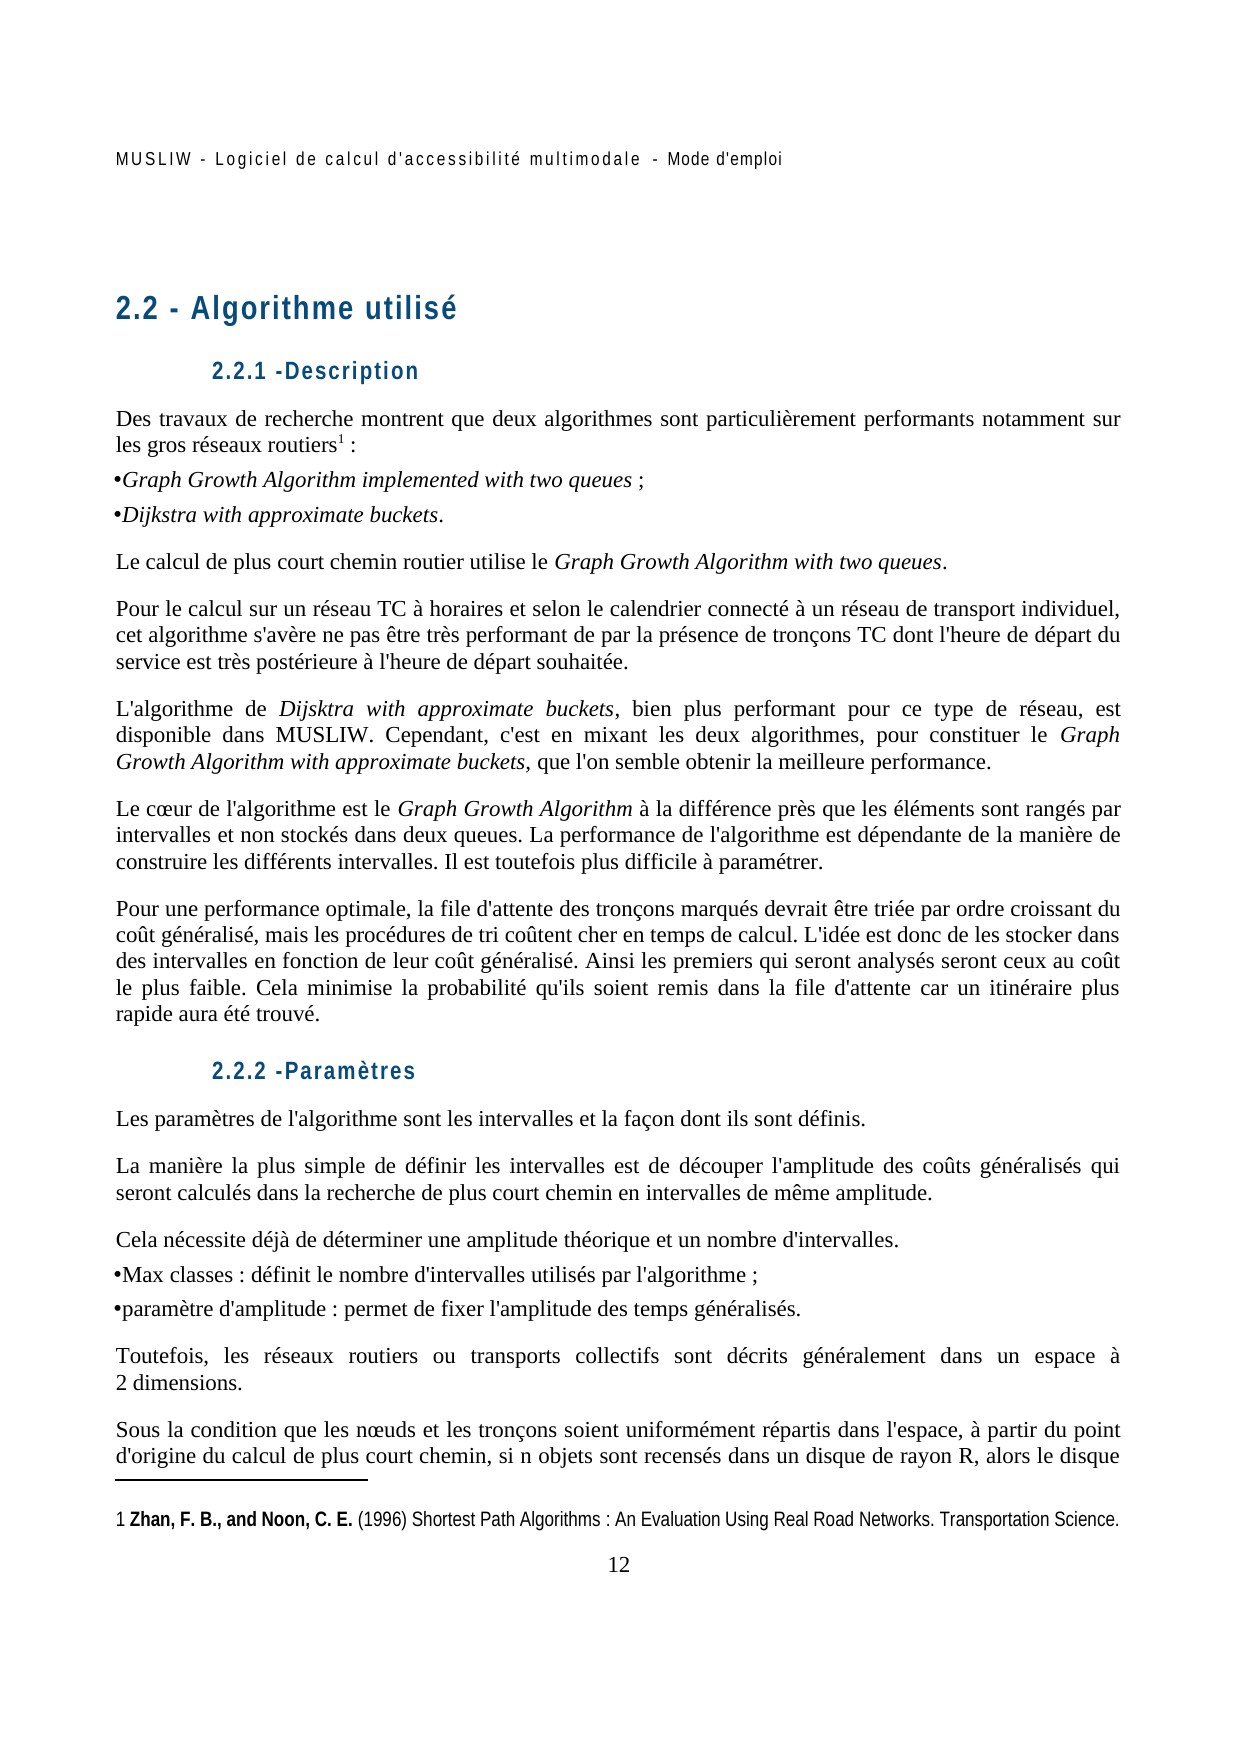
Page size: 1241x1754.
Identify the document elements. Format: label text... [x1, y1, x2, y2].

text Les paramètres de l'algorithme sont les intervalles et la façon dont ils sont définis. [116, 1105, 1122, 1132]
text Des travaux de recherche montrent que deux algorithmes sont particulièrement performants notamment sur les gros réseaux routiers : [116, 405, 1122, 458]
list Dijkstra with approximate buckets. [114, 501, 1127, 527]
text Pour le calcul sur un réseau TC à horaires et selon le calendrier connecté à un réseau de transport individuel, cet algorithme s'avère ne pas être très performant de par la présence de tronçons TC dont l'heure de départ du service est très postérieure à l'heure de départ souhaitée. [116, 595, 1122, 674]
text Le cœur de l'algorithme est le Graph Growth Algorithm à la différence près que les éléments sont rangés par intervalles et non stockés dans deux queues. La performance de l'algorithme est dépendante de la manière de construire les différents intervalles. Il est toutefois plus difficile à paramétrer. [116, 795, 1122, 874]
text Zhan, F. B., and Noon, C. E. (1996) Shortest Path Algorithms : An Evaluation Using Real Road Networks. Transportation Science. [116, 1507, 1122, 1531]
text L'algorithme de Dijsktra with approximate buckets, bien plus performant pour ce type de réseau, est disponible dans MUSLIW. Cependant, c'est en mixant les deux algorithmes, pour constituer le Graph Growth Algorithm with approximate buckets, que l'on semble obtenir la meilleure performance. [116, 695, 1122, 774]
text Le calcul de plus court chemin routier utilise le Graph Growth Algorithm with two queues. [116, 548, 1122, 574]
subtitle Description [211, 356, 1122, 384]
list Graph Growth Algorithm implemented with two queues ; [114, 466, 1127, 492]
list Max classes : définit le nombre d'intervalles utilisés par l'algorithme ; [114, 1261, 1127, 1287]
text Cela nécessite déjà de déterminer une amplitude théorique et un nombre d'intervalles. [116, 1226, 1122, 1252]
text Sous la condition que les nœuds et les tronçons soient uniformément répartis dans l'espace, à partir du point d'origine du calcul de plus court chemin, si n objets sont recensés dans un disque de rayon R, alors le disque [116, 1416, 1122, 1469]
text La manière la plus simple de définir les intervalles est de découper l'amplitude des coûts généralisés qui seront calculés dans la recherche de plus court chemin en intervalles de même amplitude. [116, 1152, 1122, 1205]
text Pour une performance optimale, la file d'attente des tronçons marqués devrait être triée par ordre croissant du coût généralisé, mais les procédures de tri coûtent cher en temps de calcul. L'idée est donc de les stocker dans des intervalles en fonction de leur coût généralisé. Ainsi les premiers qui seront analysés seront ceux au coût le plus faible. Cela minimise la probabilité qu'ils soient remis dans la file d'attente car un itinéraire plus rapide aura été trouvé. [116, 895, 1122, 1027]
subtitle Paramètres [211, 1056, 1122, 1084]
text Toutefois, les réseaux routiers ou transports collectifs sont décrits généralement dans un espace à 2 dimensions. [116, 1343, 1122, 1395]
list paramètre d'amplitude : permet de fixer l'amplitude des temps généralisés. [114, 1295, 1127, 1322]
subtitle Algorithme utilisé [116, 288, 1122, 326]
